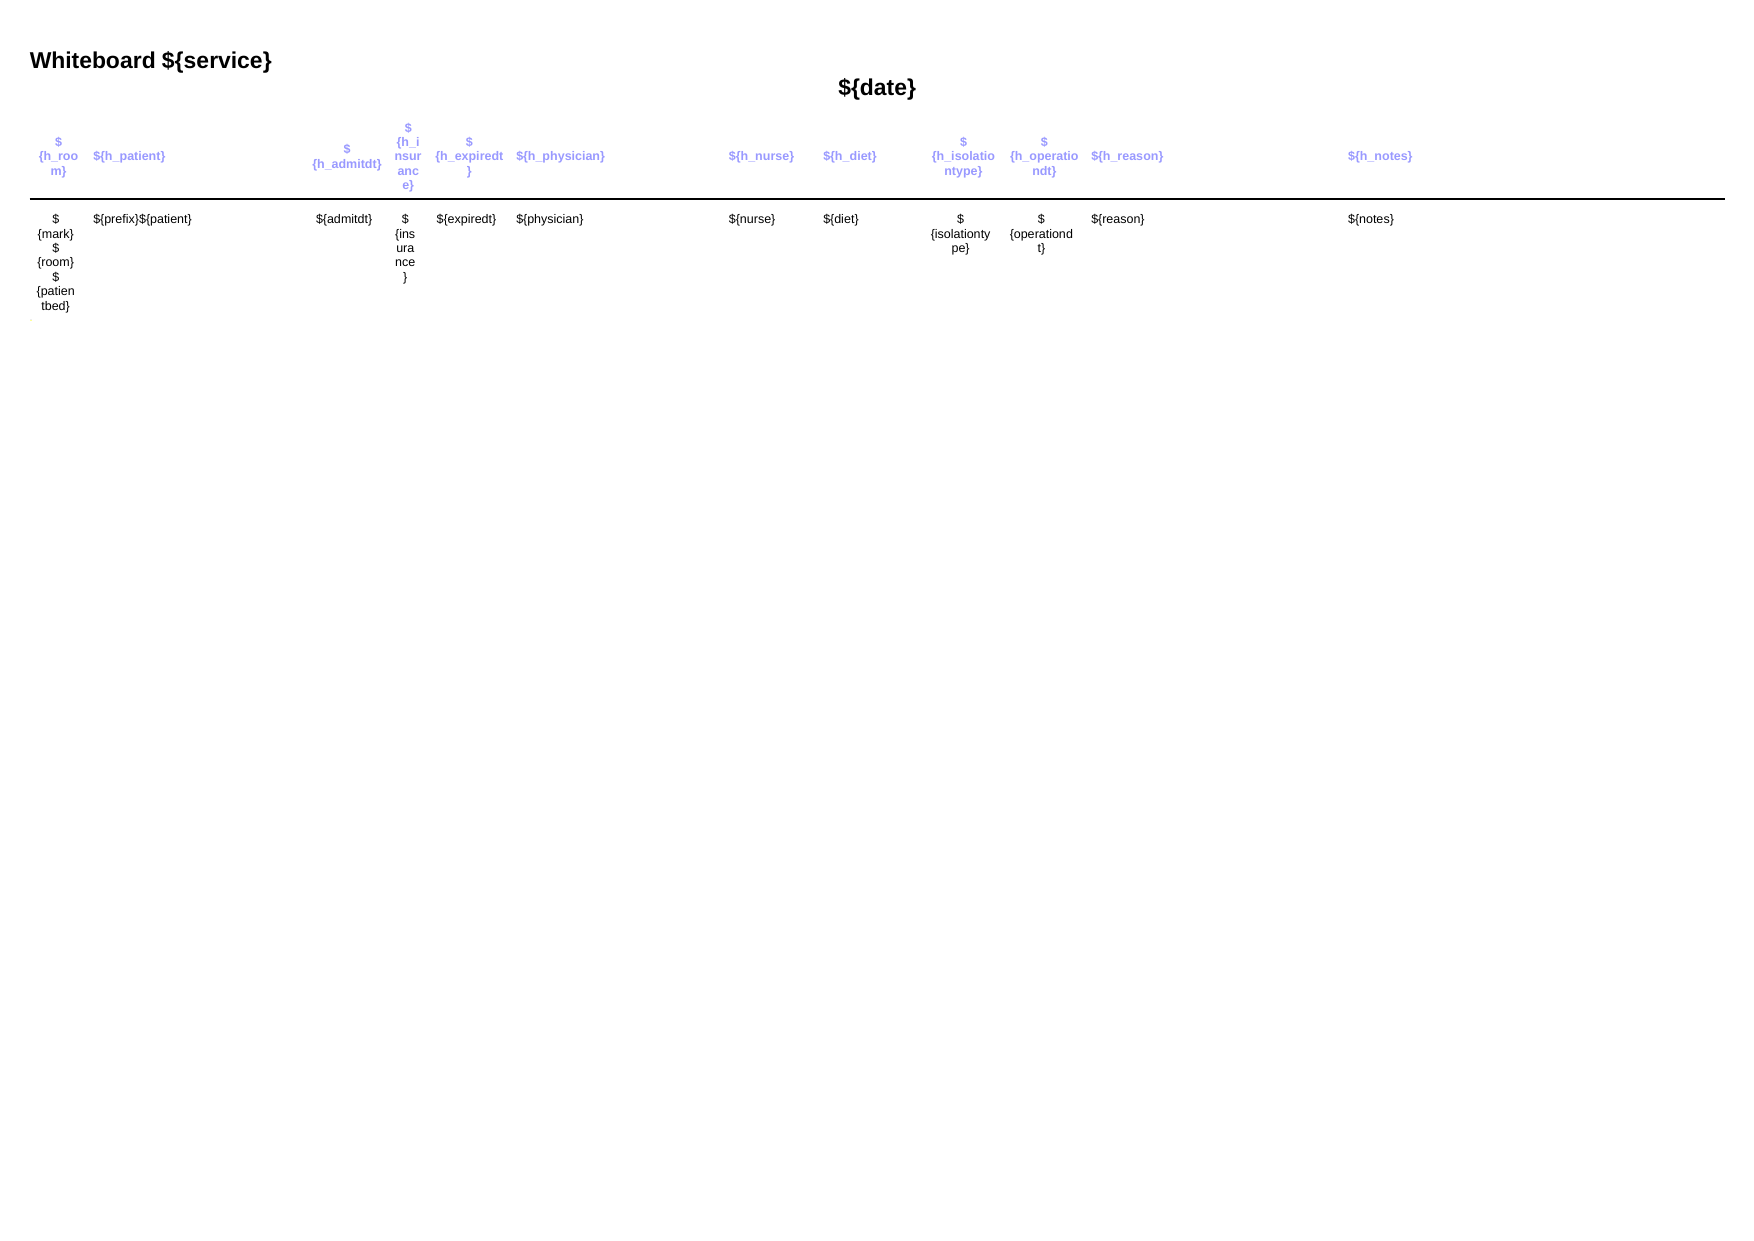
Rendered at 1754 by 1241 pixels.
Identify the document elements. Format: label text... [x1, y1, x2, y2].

table_header ${h_insurance} [388, 114, 428, 198]
table_header ${h_expiredt} [428, 114, 510, 198]
table_header ${h_patient} [87, 114, 306, 198]
table_cell @#table:table-cell table:style-name=${tabstyle}${diet} [817, 200, 923, 318]
text ${date} [29, 74, 1724, 100]
table_header ${h_admitdt} [306, 114, 388, 198]
table_cell @#table:table-cell table:style-name=${tabstyle}${nurse} [723, 200, 817, 318]
table_header ${h_physician} [510, 114, 723, 198]
table_header ${h_isolationtype} [924, 114, 1003, 198]
table_header ${h_notes} [1342, 114, 1724, 198]
table_cell @#table:table-cell table:style-name=${tabstyle}${physician} [510, 200, 723, 318]
table_header ${h_diet} [817, 114, 923, 198]
table_cell @#table:table-cell table:style-name=${tabstyle}${expiredt} [428, 200, 510, 318]
table_cell @#table:table-cell table:style-name=${tabstyle}${admitdt} [306, 200, 388, 318]
table_cell @#table:table-cell table:style-name=${tabstyle}${operationdt} [1003, 200, 1085, 318]
table_header ${h_reason} [1085, 114, 1342, 198]
table_header ${h_room} [30, 114, 87, 198]
table_cell @#table:table-cell table:style-name=${tabstyle}${notes} [1342, 200, 1724, 318]
table_cell @#table:table-cell table:style-name=${tabstyle}${isolationtype} [924, 200, 1003, 318]
table_cell @#table:table-cell table:style-name=${tabstyle}${prefix}${patient} [87, 200, 306, 318]
table_cell @#table:table-cell table:style-name=${tabstyle}${reason} [1085, 200, 1342, 318]
table_header ${h_nurse} [723, 114, 817, 198]
table_header ${h_operationdt} [1003, 114, 1085, 198]
text Whiteboard ${service} [29, 47, 1724, 74]
table_cell @#table:table-cell table:style-name=${tabstyle}${insurance} [388, 200, 428, 318]
